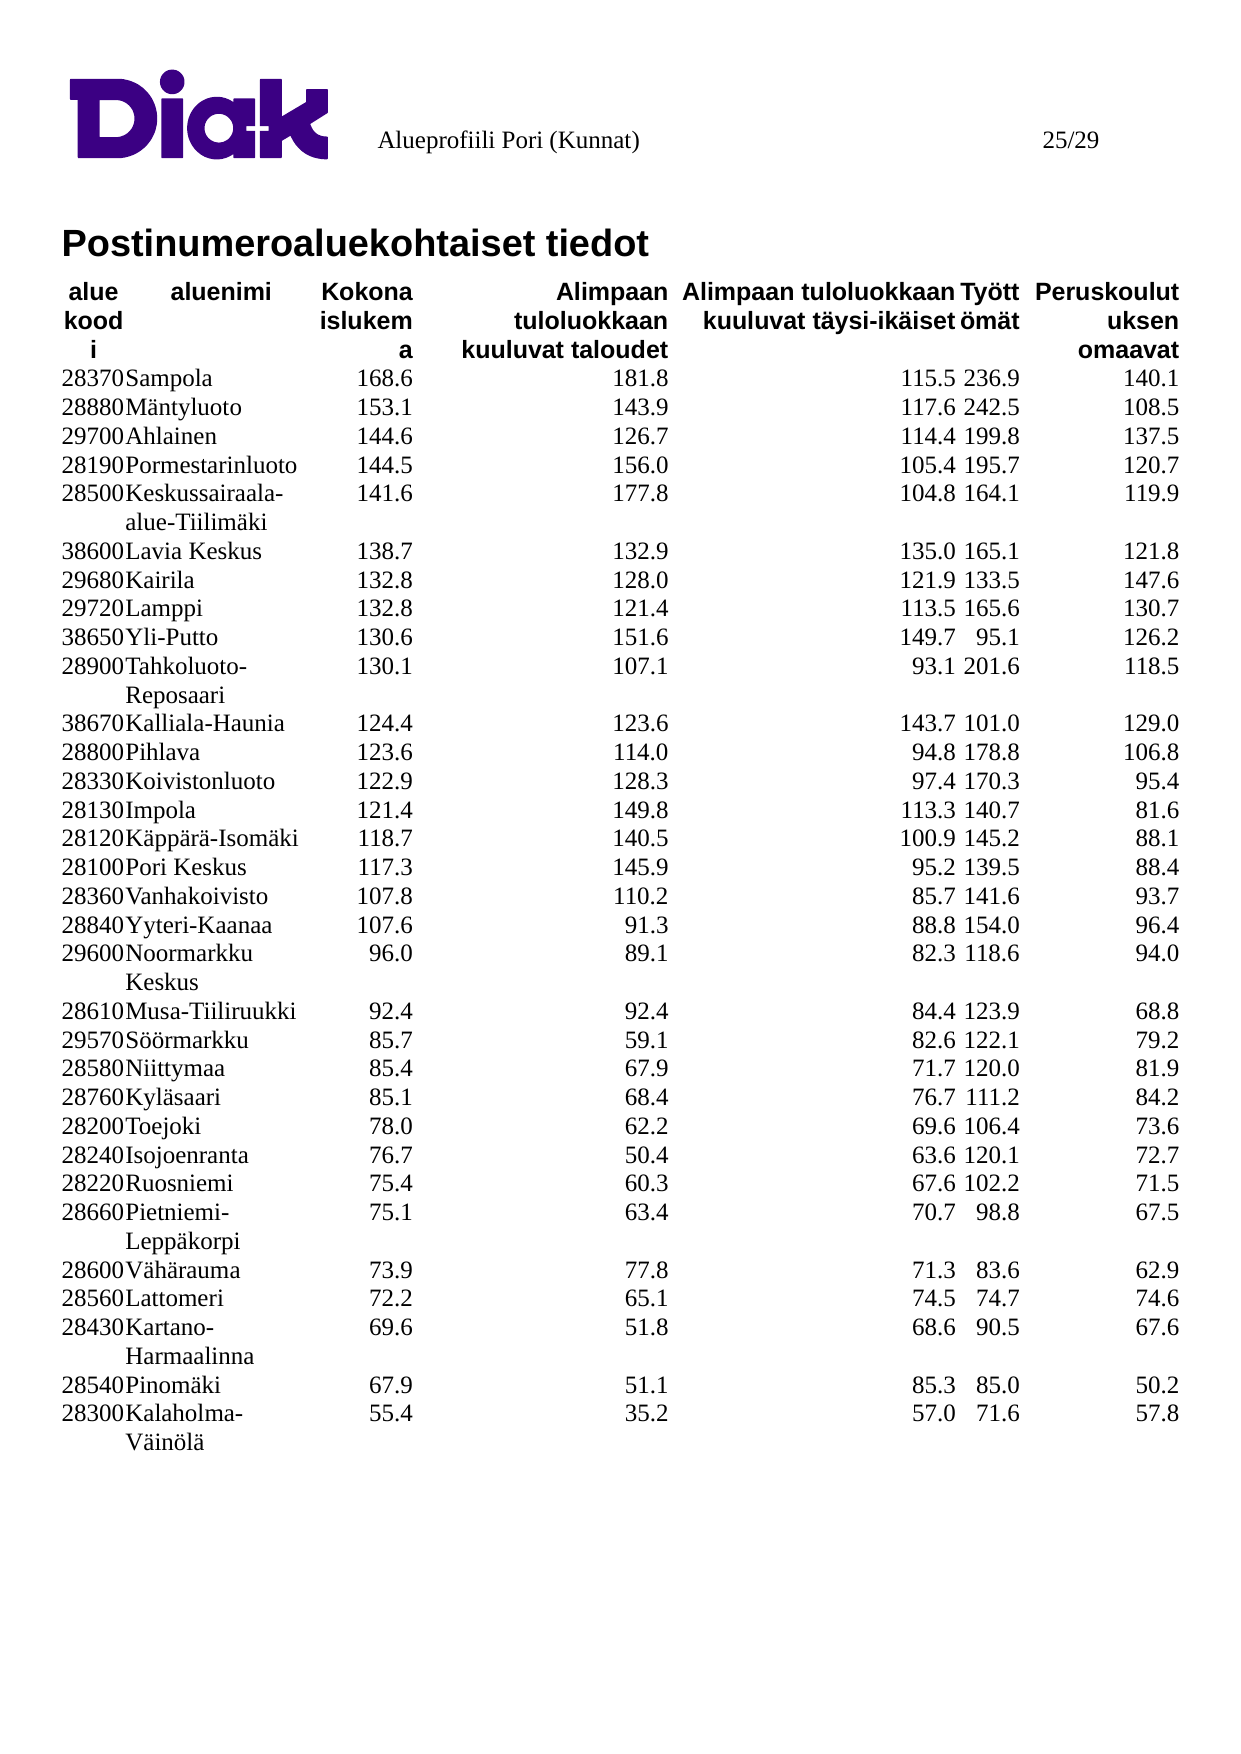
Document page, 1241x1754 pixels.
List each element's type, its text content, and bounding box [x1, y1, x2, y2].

table_cell 29700 [61, 421, 125, 450]
table_cell 165.6 [956, 594, 1019, 622]
table_cell 91.3 [413, 910, 668, 938]
table_cell Vanhakoivisto [125, 881, 317, 910]
table_cell 141.6 [317, 479, 413, 536]
table_cell 123.6 [317, 737, 413, 766]
table_cell 68.8 [1019, 996, 1179, 1025]
table_cell 28220 [61, 1169, 125, 1197]
table_cell Pihlava [125, 737, 317, 766]
table_cell 139.5 [956, 852, 1019, 881]
table_cell 38650 [61, 622, 125, 651]
table_cell 82.6 [668, 1025, 956, 1053]
table_cell 114.0 [413, 737, 668, 766]
table_cell 85.3 [668, 1370, 956, 1398]
table_cell 94.8 [668, 737, 956, 766]
table_cell 28540 [61, 1370, 125, 1398]
table_cell 96.4 [1019, 910, 1179, 938]
table_cell Musa-Tiiliruukki [125, 996, 317, 1025]
table_cell 77.8 [413, 1255, 668, 1283]
table_cell 177.8 [413, 479, 668, 536]
table_cell Ruosniemi [125, 1169, 317, 1197]
table_cell 28760 [61, 1082, 125, 1111]
table_cell 28430 [61, 1312, 125, 1370]
table_cell 121.8 [1019, 536, 1179, 565]
table_cell 71.6 [956, 1399, 1019, 1456]
table_cell 107.6 [317, 910, 413, 938]
table_cell 95.1 [956, 622, 1019, 651]
table_cell Mäntyluoto [125, 392, 317, 421]
table_cell 120.1 [956, 1140, 1019, 1168]
table_cell 59.1 [413, 1025, 668, 1053]
table_cell 76.7 [668, 1082, 956, 1111]
table_cell 93.7 [1019, 881, 1179, 910]
table_cell 118.6 [956, 939, 1019, 996]
table_cell 28370 [61, 364, 125, 392]
table_cell 57.0 [668, 1399, 956, 1456]
table_cell 107.8 [317, 881, 413, 910]
table_cell Isojoenranta [125, 1140, 317, 1168]
table_cell Vähärauma [125, 1255, 317, 1283]
table_cell 67.6 [1019, 1312, 1179, 1370]
table_cell Tahkoluoto-Reposaari [125, 651, 317, 708]
table_cell 143.7 [668, 709, 956, 737]
table_cell 28600 [61, 1255, 125, 1283]
table_cell 140.1 [1019, 364, 1179, 392]
table_cell 120.7 [1019, 450, 1179, 478]
table_cell 29720 [61, 594, 125, 622]
table_cell 50.2 [1019, 1370, 1179, 1398]
table_cell Noormarkku Keskus [125, 939, 317, 996]
table_cell 93.1 [668, 651, 956, 708]
table_cell 97.4 [668, 766, 956, 795]
table_cell 28610 [61, 996, 125, 1025]
table_cell 113.5 [668, 594, 956, 622]
table_cell 85.7 [317, 1025, 413, 1053]
table_cell 106.8 [1019, 737, 1179, 766]
table_cell 81.9 [1019, 1054, 1179, 1082]
table_cell 132.8 [317, 594, 413, 622]
table_cell 122.9 [317, 766, 413, 795]
table_cell 55.4 [317, 1399, 413, 1456]
table_cell 28120 [61, 824, 125, 852]
table_cell 98.8 [956, 1197, 1019, 1255]
table_cell 95.4 [1019, 766, 1179, 795]
table_cell 178.8 [956, 737, 1019, 766]
table_cell 28840 [61, 910, 125, 938]
table_cell 143.9 [413, 392, 668, 421]
table_cell 38670 [61, 709, 125, 737]
table_cell 128.0 [413, 565, 668, 593]
table_cell 120.0 [956, 1054, 1019, 1082]
table_cell Toejoki [125, 1111, 317, 1140]
table_cell 154.0 [956, 910, 1019, 938]
table_cell 74.7 [956, 1284, 1019, 1312]
table_cell 90.5 [956, 1312, 1019, 1370]
table_cell Koivistonluoto [125, 766, 317, 795]
table_cell 92.4 [317, 996, 413, 1025]
table_cell 117.3 [317, 852, 413, 881]
table_cell 105.4 [668, 450, 956, 478]
table_cell 102.2 [956, 1169, 1019, 1197]
table_cell 138.7 [317, 536, 413, 565]
table_cell 68.6 [668, 1312, 956, 1370]
table_cell 147.6 [1019, 565, 1179, 593]
table_cell 144.6 [317, 421, 413, 450]
table_cell 84.4 [668, 996, 956, 1025]
table_cell 71.5 [1019, 1169, 1179, 1197]
table_cell 74.6 [1019, 1284, 1179, 1312]
table_cell 141.6 [956, 881, 1019, 910]
table_cell 153.1 [317, 392, 413, 421]
table_cell 82.3 [668, 939, 956, 996]
table_cell 62.2 [413, 1111, 668, 1140]
table_cell Lavia Keskus [125, 536, 317, 565]
table_cell 114.4 [668, 421, 956, 450]
table_cell 85.4 [317, 1054, 413, 1082]
table_cell 95.2 [668, 852, 956, 881]
table_cell 201.6 [956, 651, 1019, 708]
table_header aluenimi [125, 277, 317, 363]
table_cell 144.5 [317, 450, 413, 478]
table_cell 149.8 [413, 795, 668, 823]
table_header Alimpaan tuloluokkaan kuuluvat täysi-ikäiset [668, 277, 956, 363]
table_cell 126.7 [413, 421, 668, 450]
table_cell 100.9 [668, 824, 956, 852]
table_cell 108.5 [1019, 392, 1179, 421]
table_cell 149.7 [668, 622, 956, 651]
table_cell 67.6 [668, 1169, 956, 1197]
table_cell 236.9 [956, 364, 1019, 392]
table_cell 28130 [61, 795, 125, 823]
table_cell Kalaholma-Väinölä [125, 1399, 317, 1456]
table_cell 132.8 [317, 565, 413, 593]
table_cell Kairila [125, 565, 317, 593]
table_header Peruskoulutuksen omaavat [1019, 277, 1179, 363]
table_cell Pori Keskus [125, 852, 317, 881]
table_header aluekoodi [61, 277, 125, 363]
table_cell 74.5 [668, 1284, 956, 1312]
table_cell 71.3 [668, 1255, 956, 1283]
table_cell 35.2 [413, 1399, 668, 1456]
table_cell 69.6 [668, 1111, 956, 1140]
table_cell Kalliala-Haunia [125, 709, 317, 737]
table_cell 195.7 [956, 450, 1019, 478]
table_cell 28560 [61, 1284, 125, 1312]
table_cell 28360 [61, 881, 125, 910]
table_cell 73.9 [317, 1255, 413, 1283]
table_cell 106.4 [956, 1111, 1019, 1140]
table_cell 107.1 [413, 651, 668, 708]
table_cell Yli-Putto [125, 622, 317, 651]
table_cell 145.9 [413, 852, 668, 881]
table_cell 28660 [61, 1197, 125, 1255]
table_cell 88.8 [668, 910, 956, 938]
table_cell 121.9 [668, 565, 956, 593]
table_cell 51.8 [413, 1312, 668, 1370]
table_cell 28200 [61, 1111, 125, 1140]
table_header Kokonaislukema [317, 277, 413, 363]
table_cell 113.3 [668, 795, 956, 823]
table_cell 79.2 [1019, 1025, 1179, 1053]
table_cell 96.0 [317, 939, 413, 996]
table_cell Kyläsaari [125, 1082, 317, 1111]
table_cell 242.5 [956, 392, 1019, 421]
table_cell 156.0 [413, 450, 668, 478]
table_cell 135.0 [668, 536, 956, 565]
table_cell 67.9 [413, 1054, 668, 1082]
table_cell 28500 [61, 479, 125, 536]
table_cell 123.6 [413, 709, 668, 737]
table_cell 145.2 [956, 824, 1019, 852]
table_cell 110.2 [413, 881, 668, 910]
table_cell 121.4 [413, 594, 668, 622]
table_cell 111.2 [956, 1082, 1019, 1111]
table_cell 89.1 [413, 939, 668, 996]
table_cell 28100 [61, 852, 125, 881]
table_cell 68.4 [413, 1082, 668, 1111]
table_cell 85.1 [317, 1082, 413, 1111]
table_cell 133.5 [956, 565, 1019, 593]
table_cell 28900 [61, 651, 125, 708]
table_cell 72.2 [317, 1284, 413, 1312]
table_cell 88.4 [1019, 852, 1179, 881]
table_cell 181.8 [413, 364, 668, 392]
table_cell 67.9 [317, 1370, 413, 1398]
table_cell 50.4 [413, 1140, 668, 1168]
table_cell 29570 [61, 1025, 125, 1053]
table_cell 165.1 [956, 536, 1019, 565]
table_cell Lattomeri [125, 1284, 317, 1312]
table_cell 129.0 [1019, 709, 1179, 737]
table_cell Kartano-Harmaalinna [125, 1312, 317, 1370]
table_cell Lamppi [125, 594, 317, 622]
table_cell 70.7 [668, 1197, 956, 1255]
table_cell Pormestarinluoto [125, 450, 317, 478]
table_cell 51.1 [413, 1370, 668, 1398]
table_cell 83.6 [956, 1255, 1019, 1283]
table_cell 29680 [61, 565, 125, 593]
table_cell 28330 [61, 766, 125, 795]
table_cell 88.1 [1019, 824, 1179, 852]
table_cell 38600 [61, 536, 125, 565]
table_cell 92.4 [413, 996, 668, 1025]
table_cell 132.9 [413, 536, 668, 565]
table_cell 28190 [61, 450, 125, 478]
table_cell 75.1 [317, 1197, 413, 1255]
table_cell Impola [125, 795, 317, 823]
table_cell 118.7 [317, 824, 413, 852]
table_cell 164.1 [956, 479, 1019, 536]
table_cell 73.6 [1019, 1111, 1179, 1140]
table_cell 76.7 [317, 1140, 413, 1168]
table_cell 123.9 [956, 996, 1019, 1025]
table_cell 60.3 [413, 1169, 668, 1197]
table_cell 65.1 [413, 1284, 668, 1312]
table_cell 28300 [61, 1399, 125, 1456]
table_cell Pietniemi-Leppäkorpi [125, 1197, 317, 1255]
table_cell 118.5 [1019, 651, 1179, 708]
table_cell 62.9 [1019, 1255, 1179, 1283]
table_cell 28240 [61, 1140, 125, 1168]
table_cell 78.0 [317, 1111, 413, 1140]
table_cell Sampola [125, 364, 317, 392]
table_cell 151.6 [413, 622, 668, 651]
table_cell 81.6 [1019, 795, 1179, 823]
table_cell 128.3 [413, 766, 668, 795]
table_cell 121.4 [317, 795, 413, 823]
table_cell 140.5 [413, 824, 668, 852]
table_cell 124.4 [317, 709, 413, 737]
table_cell 72.7 [1019, 1140, 1179, 1168]
table_cell 85.0 [956, 1370, 1019, 1398]
table_cell Pinomäki [125, 1370, 317, 1398]
table_cell 84.2 [1019, 1082, 1179, 1111]
table_cell Käppärä-Isomäki [125, 824, 317, 852]
table_cell 130.1 [317, 651, 413, 708]
table_cell 199.8 [956, 421, 1019, 450]
table_cell Keskussairaala-alue-Tiilimäki [125, 479, 317, 536]
table_cell 117.6 [668, 392, 956, 421]
subtitle Postinumeroaluekohtaiset tiedot [61, 221, 1179, 265]
table_cell 71.7 [668, 1054, 956, 1082]
table_cell 29600 [61, 939, 125, 996]
table_cell 168.6 [317, 364, 413, 392]
table_cell 28880 [61, 392, 125, 421]
table_cell 170.3 [956, 766, 1019, 795]
table_cell 69.6 [317, 1312, 413, 1370]
table_cell 119.9 [1019, 479, 1179, 536]
table_cell 28800 [61, 737, 125, 766]
table_cell Ahlainen [125, 421, 317, 450]
table_cell 85.7 [668, 881, 956, 910]
table_cell 63.4 [413, 1197, 668, 1255]
table_header Työttömät [956, 277, 1019, 363]
table_cell Niittymaa [125, 1054, 317, 1082]
table_cell 101.0 [956, 709, 1019, 737]
table_cell 28580 [61, 1054, 125, 1082]
table_cell 94.0 [1019, 939, 1179, 996]
table_cell 137.5 [1019, 421, 1179, 450]
table_cell 104.8 [668, 479, 956, 536]
table_cell 115.5 [668, 364, 956, 392]
table_cell 130.6 [317, 622, 413, 651]
table_cell Söörmarkku [125, 1025, 317, 1053]
table_cell Yyteri-Kaanaa [125, 910, 317, 938]
table_cell 140.7 [956, 795, 1019, 823]
table_cell 63.6 [668, 1140, 956, 1168]
table_cell 130.7 [1019, 594, 1179, 622]
table_cell 126.2 [1019, 622, 1179, 651]
table_cell 67.5 [1019, 1197, 1179, 1255]
table_header Alimpaan tuloluokkaan kuuluvat taloudet [413, 277, 668, 363]
table_cell 57.8 [1019, 1399, 1179, 1456]
table_cell 122.1 [956, 1025, 1019, 1053]
table_cell 75.4 [317, 1169, 413, 1197]
